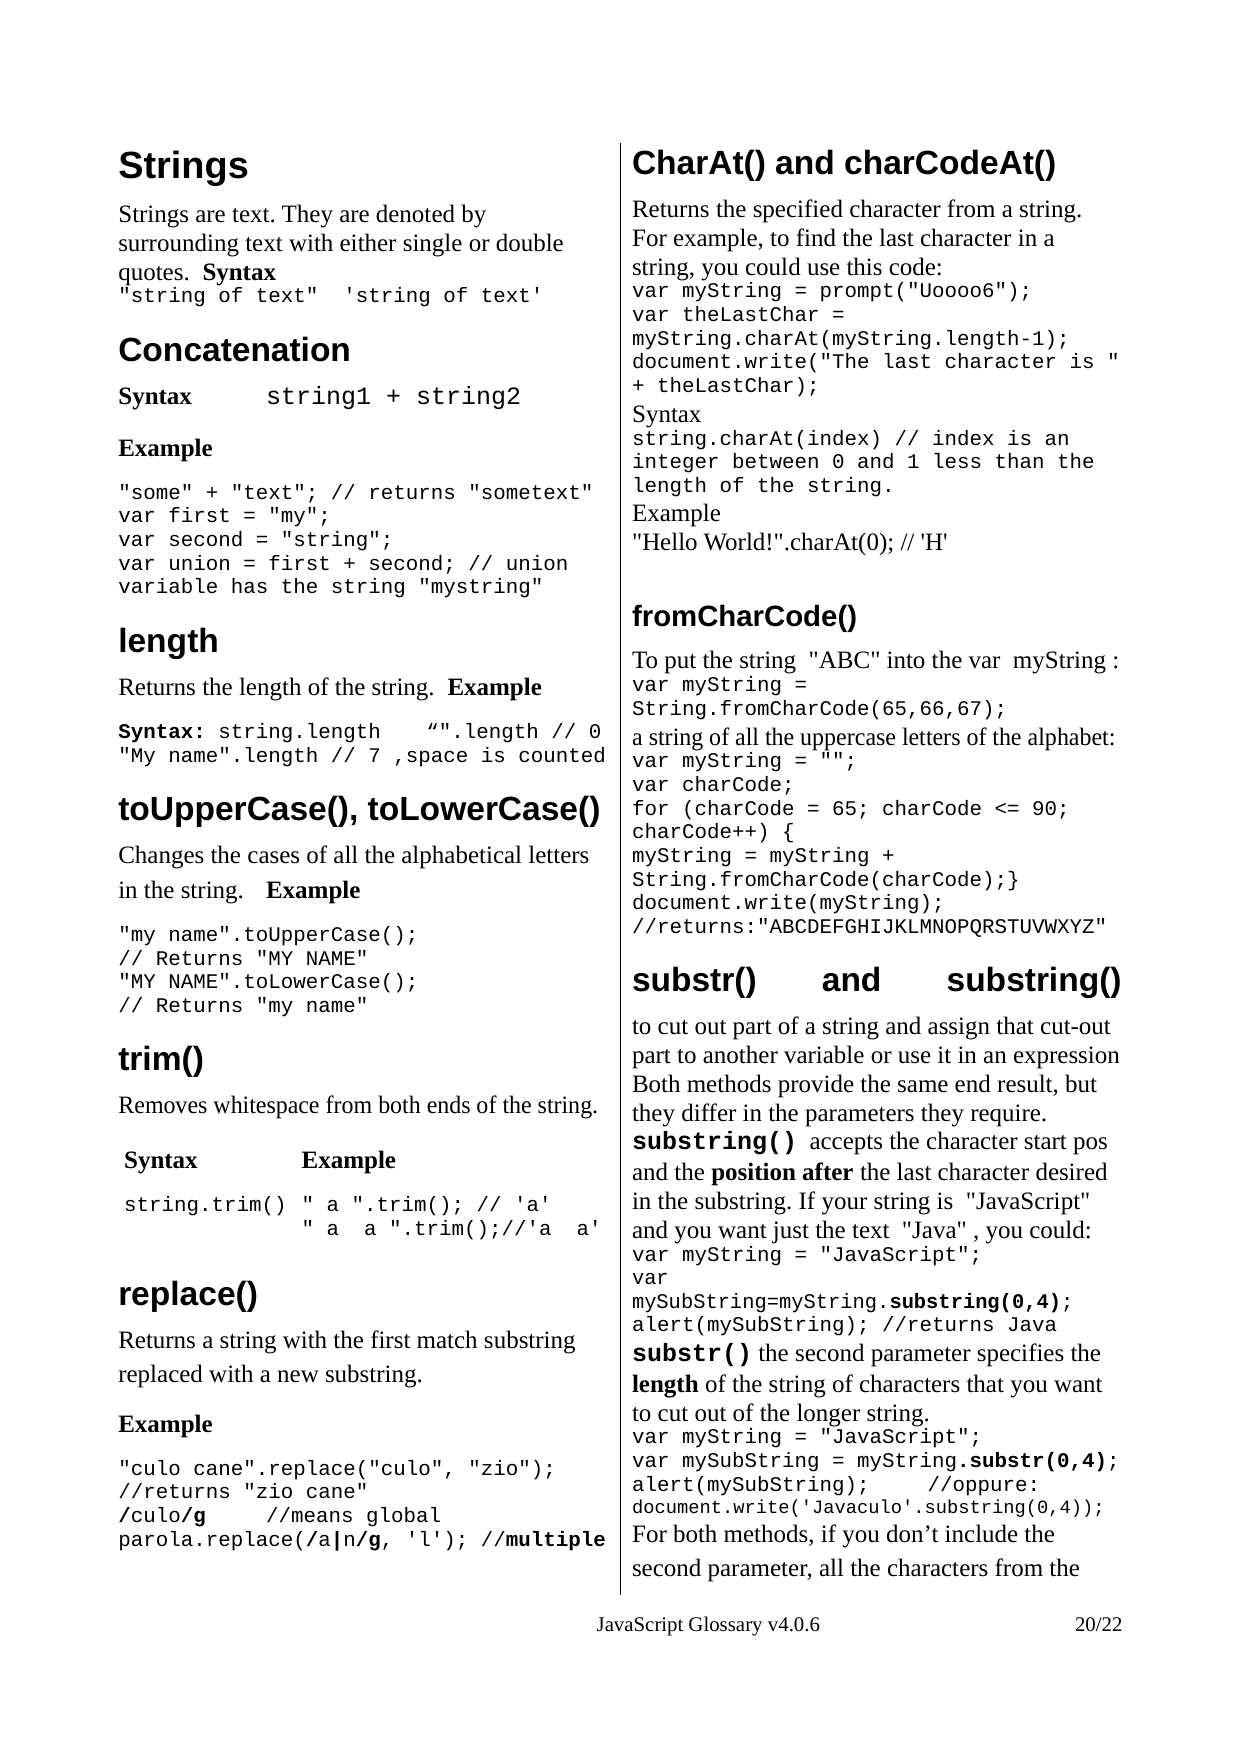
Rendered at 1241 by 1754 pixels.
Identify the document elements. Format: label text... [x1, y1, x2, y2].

subtitle substr() and substring() [632, 960, 1122, 999]
text var charCode; [632, 774, 1122, 798]
text var myString = String.fromCharCode(65,66,67); [632, 674, 1122, 722]
subtitle toUpperCase(), toLowerCase() [118, 789, 608, 828]
text alert(mySubString); //oppure: [632, 1474, 1122, 1497]
text Syntax string1 + string2 [118, 381, 608, 412]
text Syntax: string.length “".length // 0 [118, 721, 608, 745]
text For example, to find the last character in a string, you could use this code: [632, 223, 1122, 281]
table_header Syntax string.trim() [118, 1140, 296, 1253]
text substring() accepts the character start pos and the position after the last character desired in the substring. If your string is "JavaScript" and you want just the text "Java" , you could: [632, 1126, 1122, 1243]
text Strings are text. They are denoted by surrounding text with either single or double quotes. Syntax [118, 199, 608, 286]
text "MY NAME".toLowerCase(); [118, 971, 608, 995]
text alert(mySubString); //returns Java [632, 1314, 1122, 1338]
text "My name".length // 7 ,space is counted [118, 745, 608, 768]
text // Returns "my name" [118, 995, 608, 1018]
text Returns the specified character from a string. [632, 194, 1122, 223]
text For both methods, if you don’t include the second parameter, all the characters from the [632, 1519, 1122, 1582]
subtitle trim() [118, 1039, 608, 1078]
text "string of text" 'string of text' [118, 286, 608, 309]
text for (charCode = 65; charCode <= 90; charCode++) { [632, 798, 1122, 845]
text var theLastChar = myString.charAt(myString.length-1); [632, 304, 1122, 351]
text string.charAt(index) // index is an integer between 0 and 1 less than the length of the string. [632, 427, 1122, 498]
text // Returns "MY NAME" [118, 947, 608, 971]
text parola.replace(/a|n/g, 'l'); //multiple [118, 1529, 608, 1552]
text document.write('Javaculo'.substring(0,4)); [632, 1497, 1122, 1519]
text document.write(myString); [632, 892, 1122, 916]
text to cut out part of a string and assign that cut-out part to another variable or use it in an expression [632, 1011, 1122, 1069]
text To put the string "ABC" into the var myString : [632, 646, 1122, 674]
text document.write("The last character is " + theLastChar); [632, 351, 1122, 399]
text Example [118, 433, 608, 461]
text myString = myString + String.fromCharCode(charCode);} [632, 845, 1122, 892]
text var first = "my"; [118, 505, 608, 529]
text Both methods provide the same end result, but they differ in the parameters they require. [632, 1069, 1122, 1126]
text Returns a string with the first match substring replaced with a new substring. [118, 1325, 608, 1388]
subtitle Strings [118, 143, 608, 187]
text Example [118, 1409, 608, 1437]
text //returns:"ABCDEFGHIJKLMNOPQRSTUVWXYZ" [632, 916, 1122, 939]
subtitle fromCharCode() [632, 599, 1122, 633]
text var myString = ""; [632, 750, 1122, 774]
text substr() the second parameter specifies the length of the string of characters that you want to cut out of the longer string. [632, 1338, 1122, 1426]
subtitle length [118, 621, 608, 659]
text Example [632, 498, 1122, 527]
text var mySubString = myString.substr(0,4); [632, 1450, 1122, 1474]
subtitle replace() [118, 1274, 608, 1313]
text "Hello World!".charAt(0); // 'H' [632, 527, 1122, 556]
subtitle Concatenation [118, 330, 608, 369]
subtitle CharAt() and charCodeAt() [632, 143, 1122, 182]
text /culo/g //means global [118, 1505, 608, 1529]
text var union = first + second; // union variable has the string "mystring" [118, 553, 608, 600]
text var myString = "JavaScript"; [632, 1426, 1122, 1450]
text "some" + "text"; // returns "sometext" [118, 482, 608, 505]
text var second = "string"; [118, 529, 608, 553]
text var myString = prompt("Uoooo6"); [632, 281, 1122, 304]
table_header Example " a ".trim(); // 'a' " a a ".trim();//'a a' [296, 1140, 608, 1253]
text Changes the cases of all the alphabetical letters in the string. Example [118, 840, 608, 903]
text var myString = "JavaScript"; [632, 1243, 1122, 1267]
text var mySubString=myString.substring(0,4); [632, 1267, 1122, 1314]
text "culo cane".replace("culo", "zio"); //returns "zio cane" [118, 1458, 608, 1505]
text a string of all the uppercase letters of the alphabet: [632, 722, 1122, 750]
text Returns the length of the string. Example [118, 672, 608, 701]
text "my name".toUpperCase(); [118, 924, 608, 947]
text Syntax [632, 399, 1122, 427]
text Removes whitespace from both ends of the string. [118, 1090, 608, 1119]
